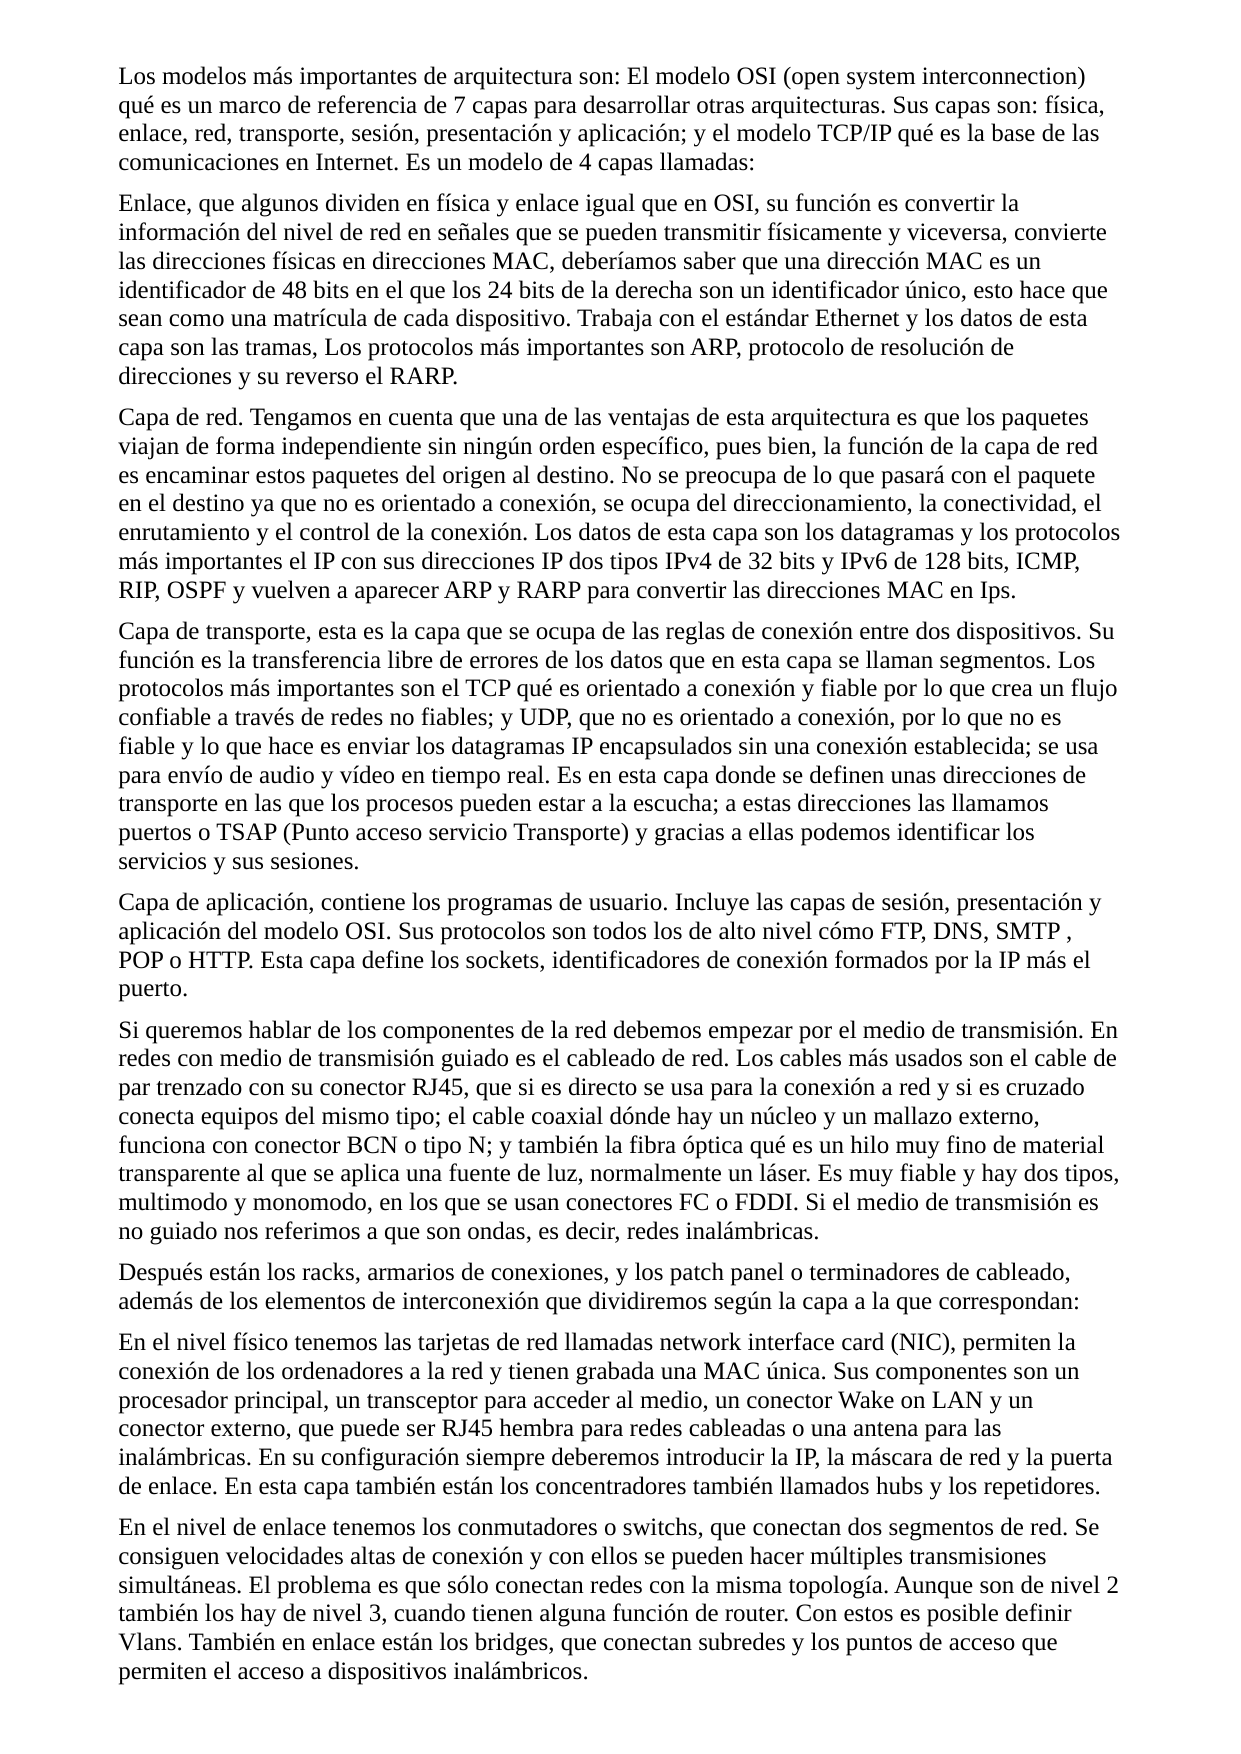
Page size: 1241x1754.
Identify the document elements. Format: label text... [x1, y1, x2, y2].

text En el nivel físico tenemos las tarjetas de red llamadas network interface card (NIC), permiten la conexión de los ordenadores a la red y tienen grabada una MAC única. Sus componentes son un procesador principal, un transceptor para acceder al medio, un conector Wake on LAN y un conector externo, que puede ser RJ45 hembra para redes cableadas o una antena para las inalámbricas. En su configuración siempre deberemos introducir la IP, la máscara de red y la puerta de enlace. En esta capa también están los concentradores también llamados hubs y los repetidores. [118, 1327, 1122, 1500]
text Capa de aplicación, contiene los programas de usuario. Incluye las capas de sesión, presentación y aplicación del modelo OSI. Sus protocolos son todos los de alto nivel cómo FTP, DNS, SMTP , POP o HTTP. Esta capa define los sockets, identificadores de conexión formados por la IP más el puerto. [118, 887, 1122, 1002]
text Después están los racks, armarios de conexiones, y los patch panel o terminadores de cableado, además de los elementos de interconexión que dividiremos según la capa a la que correspondan: [118, 1257, 1122, 1315]
text Los modelos más importantes de arquitectura son: El modelo OSI (open system interconnection) qué es un marco de referencia de 7 capas para desarrollar otras arquitecturas. Sus capas son: física, enlace, red, transporte, sesión, presentación y aplicación; y el modelo TCP/IP qué es la base de las comunicaciones en Internet. Es un modelo de 4 capas llamadas: [118, 61, 1122, 176]
text En el nivel de enlace tenemos los conmutadores o switchs, que conectan dos segmentos de red. Se consiguen velocidades altas de conexión y con ellos se pueden hacer múltiples transmisiones simultáneas. El problema es que sólo conectan redes con la misma topología. Aunque son de nivel 2 también los hay de nivel 3, cuando tienen alguna función de router. Con estos es posible definir Vlans. También en enlace están los bridges, que conectan subredes y los puntos de acceso que permiten el acceso a dispositivos inalámbricos. [118, 1512, 1122, 1685]
text Capa de transporte, esta es la capa que se ocupa de las reglas de conexión entre dos dispositivos. Su función es la transferencia libre de errores de los datos que en esta capa se llaman segmentos. Los protocolos más importantes son el TCP qué es orientado a conexión y fiable por lo que crea un flujo confiable a través de redes no fiables; y UDP, que no es orientado a conexión, por lo que no es fiable y lo que hace es enviar los datagramas IP encapsulados sin una conexión establecida; se usa para envío de audio y vídeo en tiempo real. Es en esta capa donde se definen unas direcciones de transporte en las que los procesos pueden estar a la escucha; a estas direcciones las llamamos puertos o TSAP (Punto acceso servicio Transporte) y gracias a ellas podemos identificar los servicios y sus sesiones. [118, 616, 1122, 875]
text Si queremos hablar de los componentes de la red debemos empezar por el medio de transmisión. En redes con medio de transmisión guiado es el cableado de red. Los cables más usados son el cable de par trenzado con su conector RJ45, que si es directo se usa para la conexión a red y si es cruzado conecta equipos del mismo tipo; el cable coaxial dónde hay un núcleo y un mallazo externo, funciona con conector BCN o tipo N; y también la fibra óptica qué es un hilo muy fino de material transparente al que se aplica una fuente de luz, normalmente un láser. Es muy fiable y hay dos tipos, multimodo y monomodo, en los que se usan conectores FC o FDDI. Si el medio de transmisión es no guiado nos referimos a que son ondas, es decir, redes inalámbricas. [118, 1015, 1122, 1245]
text Enlace, que algunos dividen en física y enlace igual que en OSI, su función es convertir la información del nivel de red en señales que se pueden transmitir físicamente y viceversa, convierte las direcciones físicas en direcciones MAC, deberíamos saber que una dirección MAC es un identificador de 48 bits en el que los 24 bits de la derecha son un identificador único, esto hace que sean como una matrícula de cada dispositivo. Trabaja con el estándar Ethernet y los datos de esta capa son las tramas, Los protocolos más importantes son ARP, protocolo de resolución de direcciones y su reverso el RARP. [118, 188, 1122, 390]
text Capa de red. Tengamos en cuenta que una de las ventajas de esta arquitectura es que los paquetes viajan de forma independiente sin ningún orden específico, pues bien, la función de la capa de red es encaminar estos paquetes del origen al destino. No se preocupa de lo que pasará con el paquete en el destino ya que no es orientado a conexión, se ocupa del direccionamiento, la conectividad, el enrutamiento y el control de la conexión. Los datos de esta capa son los datagramas y los protocolos más importantes el IP con sus direcciones IP dos tipos IPv4 de 32 bits y IPv6 de 128 bits, ICMP, RIP, OSPF y vuelven a aparecer ARP y RARP para convertir las direcciones MAC en Ips. [118, 402, 1122, 603]
